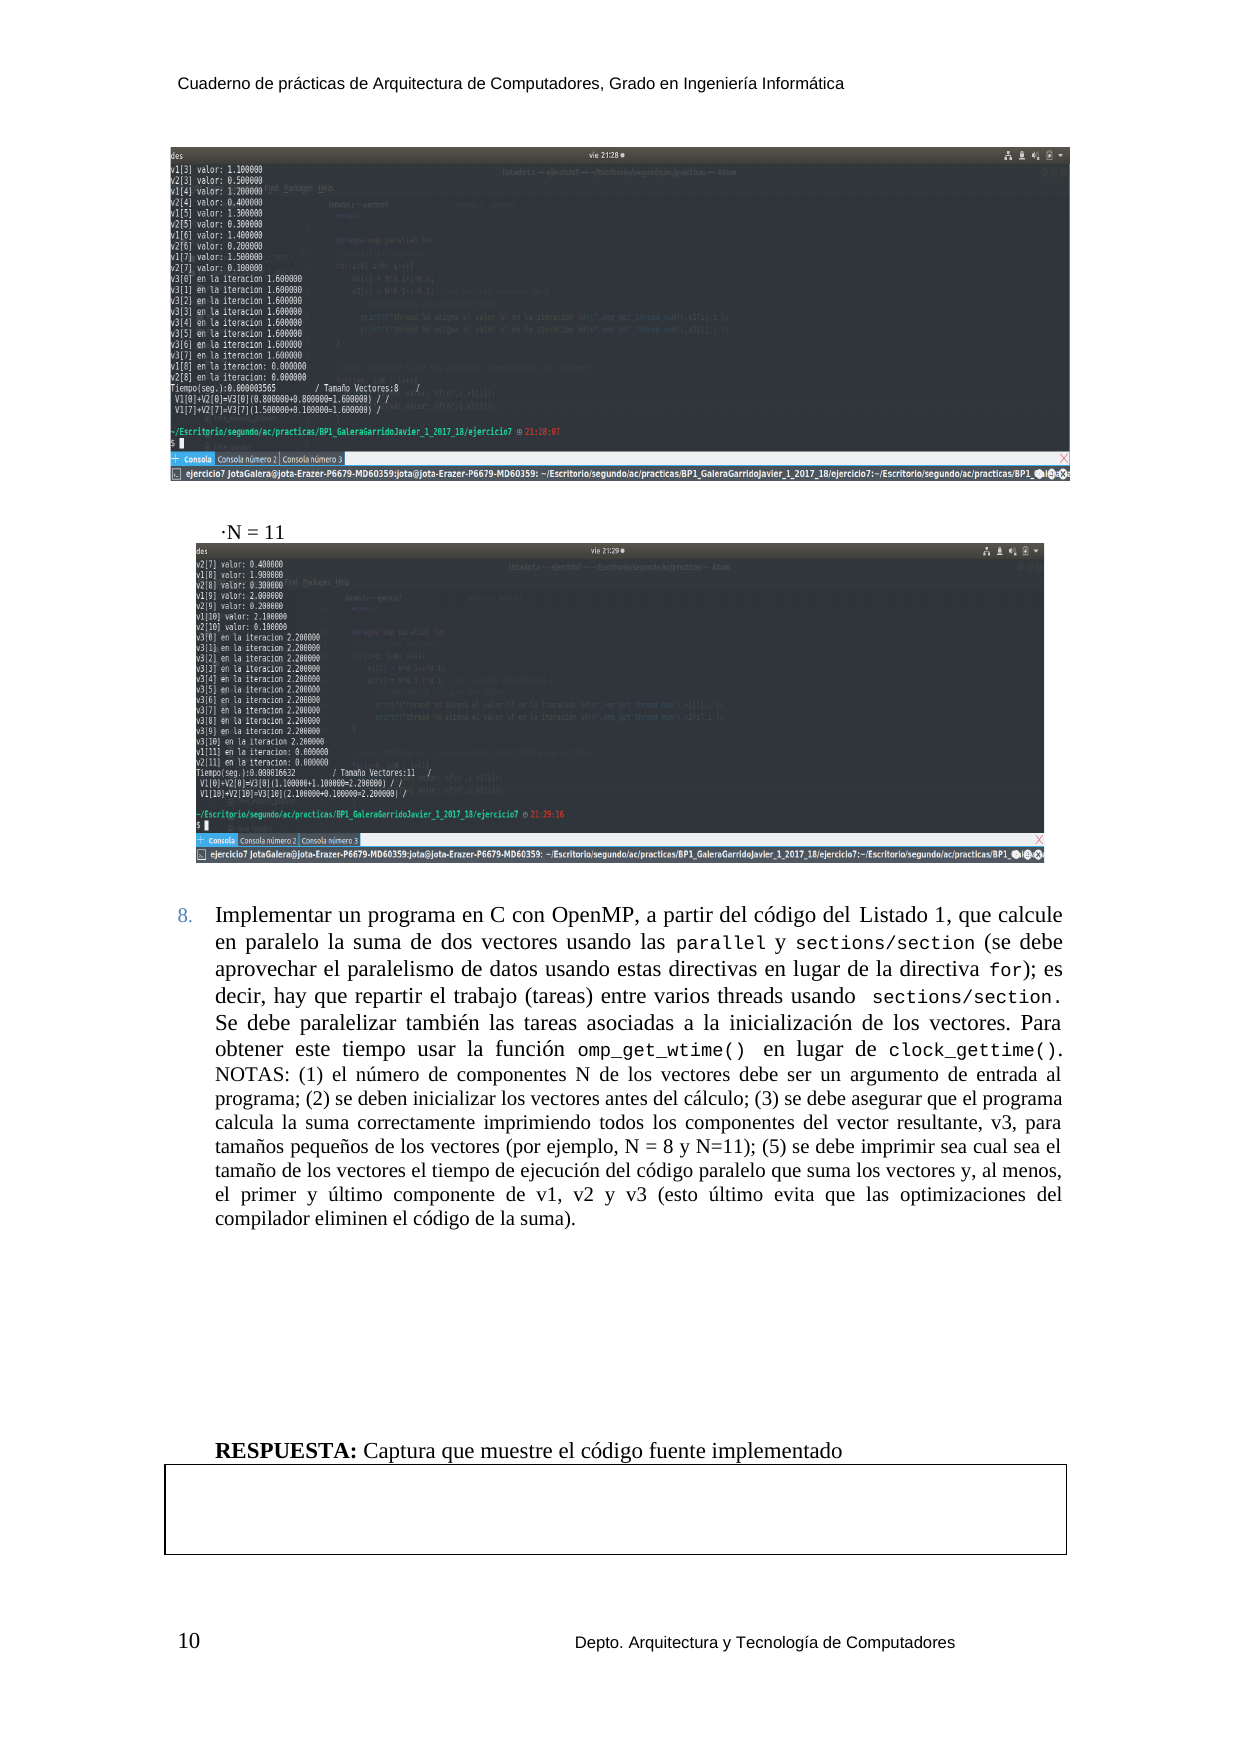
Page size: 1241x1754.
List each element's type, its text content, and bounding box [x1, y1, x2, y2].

list Implementar un programa en C con OpenMP, a partir del código del Listado 1, que calcule en paralelo la suma de dos vectores usando las parallel y sections/section (se debe aprovechar el paralelismo de datos usando estas directivas en lugar de la directiva for); es decir, hay que repartir el trabajo (tareas) entre varios threads usando sections/section. Se debe paralelizar también las tareas asociadas a la inicialización de los vectores. Para obtener este tiempo usar la función omp_get_wtime() en lugar de clock_gettime(). NOTAS: (1) el número de componentes N de los vectores debe ser un argumento de entrada al programa; (2) se deben inicializar los vectores antes del cálculo; (3) se debe asegurar que el programa calcula la suma correctamente imprimiendo todos los componentes del vector resultante, v3, para tamaños pequeños de los vectores (por ejemplo, N = 8 y N=11); (5) se debe imprimir sea cual sea el tamaño de los vectores el tiempo de ejecución del código paralelo que suma los vectores y, al menos, el primer y último componente de v1, v2 y v3 (esto último evita que las optimizaciones del compilador eliminen el código de la suma). [177, 901, 1063, 1230]
text ·N = 11 [215, 520, 1063, 544]
picture [196, 543, 1045, 863]
text RESPUESTA: Captura que muestre el código fuente implementado [215, 1437, 1063, 1463]
table_header [166, 1465, 1066, 1554]
picture [170, 147, 1070, 481]
